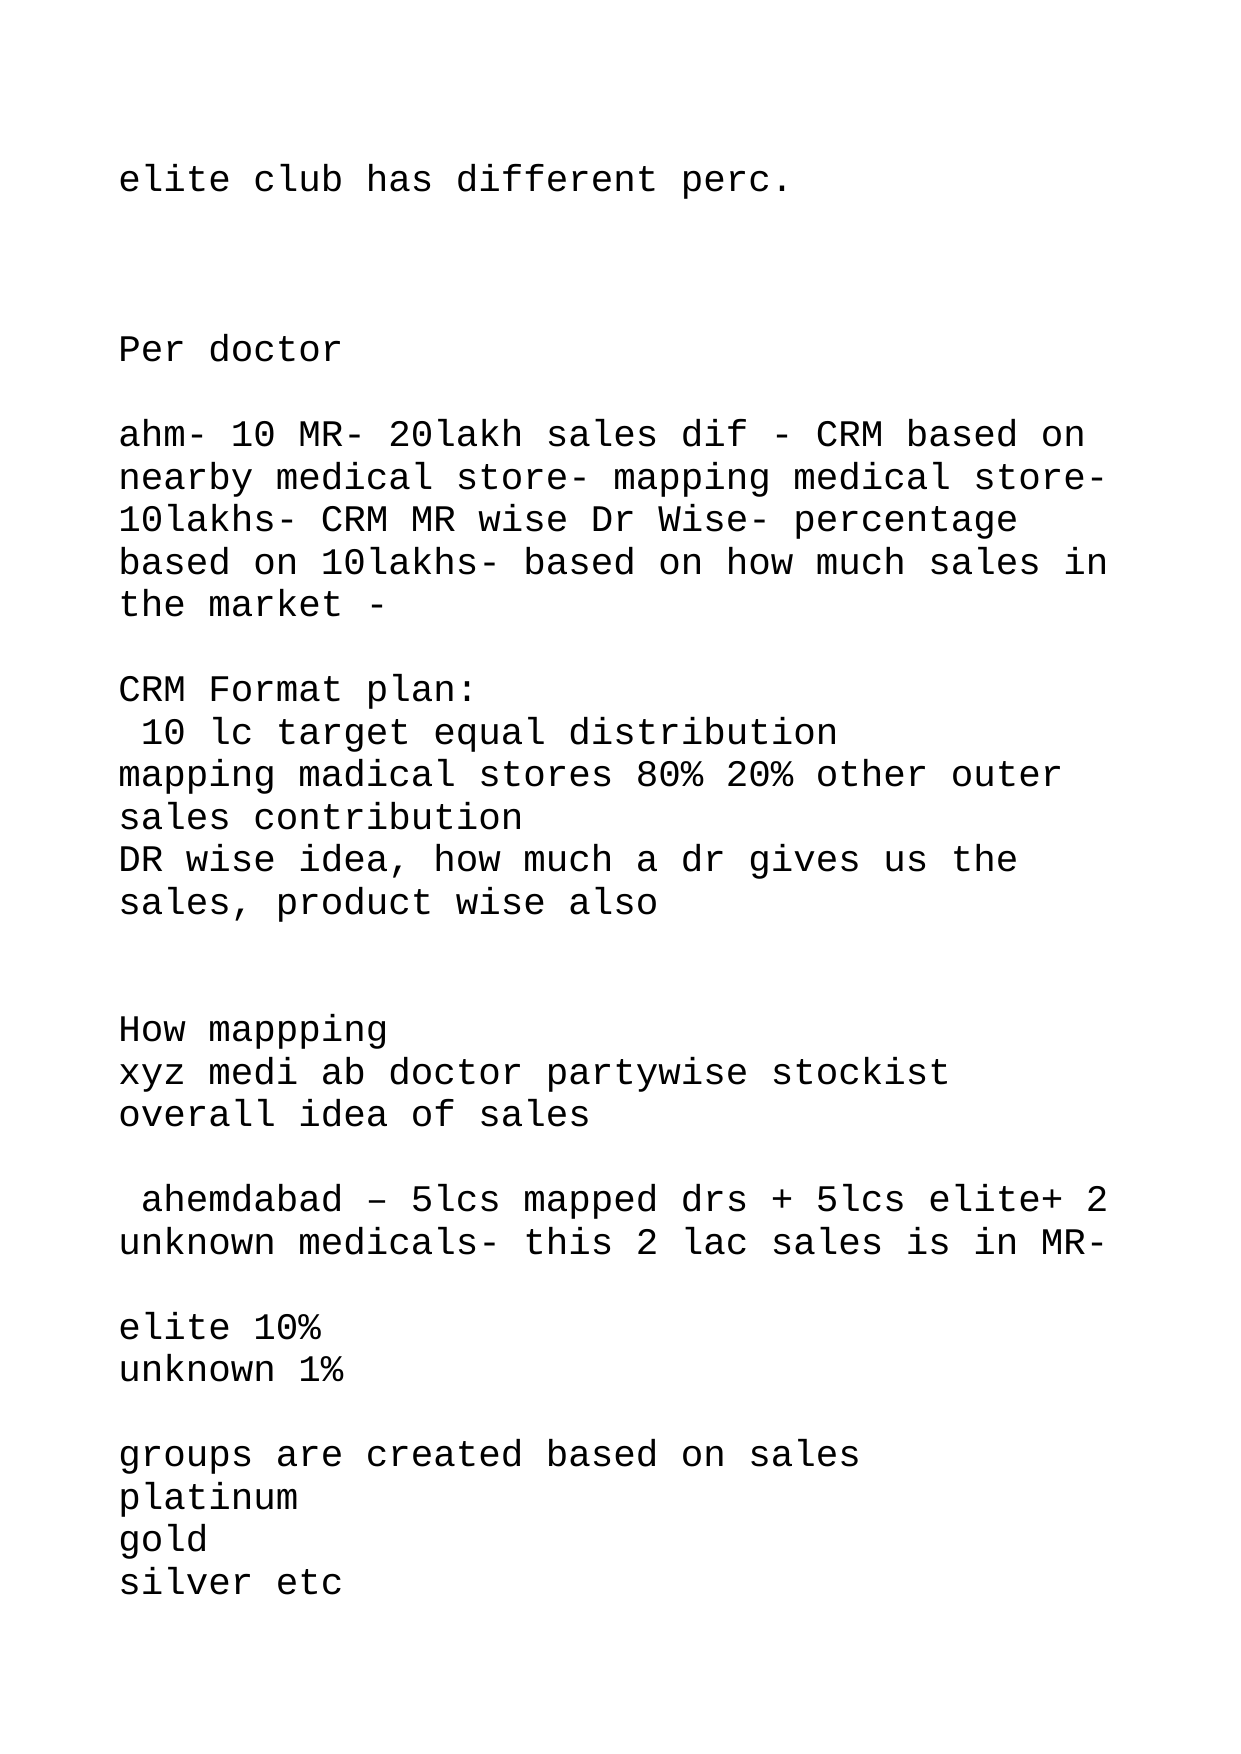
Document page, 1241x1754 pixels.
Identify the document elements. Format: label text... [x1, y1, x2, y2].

text unknown 1% [118, 1351, 1122, 1393]
text CRM Format plan: [118, 671, 1122, 713]
text platinum [118, 1478, 1122, 1521]
text Per doctor [118, 331, 1122, 373]
text 10 lc target equal distribution [118, 713, 1122, 756]
text groups are created based on sales [118, 1436, 1122, 1478]
text elite club has different perc. [118, 161, 1122, 203]
text How mappping [118, 1011, 1122, 1053]
text ahm- 10 MR- 20lakh sales dif - CRM based on nearby medical store- mapping medical store- 10lakhs- CRM MR wise Dr Wise- percentage based on 10lakhs- based on how much sales in the market - [118, 416, 1122, 628]
text ahemdabad – 5lcs mapped drs + 5lcs elite+ 2 unknown medicals- this 2 lac sales is in MR- [118, 1181, 1122, 1266]
text silver etc [118, 1563, 1122, 1606]
text mapping madical stores 80% 20% other outer sales contribution [118, 756, 1122, 841]
text overall idea of sales [118, 1096, 1122, 1138]
text DR wise idea, how much a dr gives us the sales, product wise also [118, 841, 1122, 926]
text elite 10% [118, 1308, 1122, 1351]
text gold [118, 1521, 1122, 1563]
text xyz medi ab doctor partywise stockist [118, 1053, 1122, 1096]
